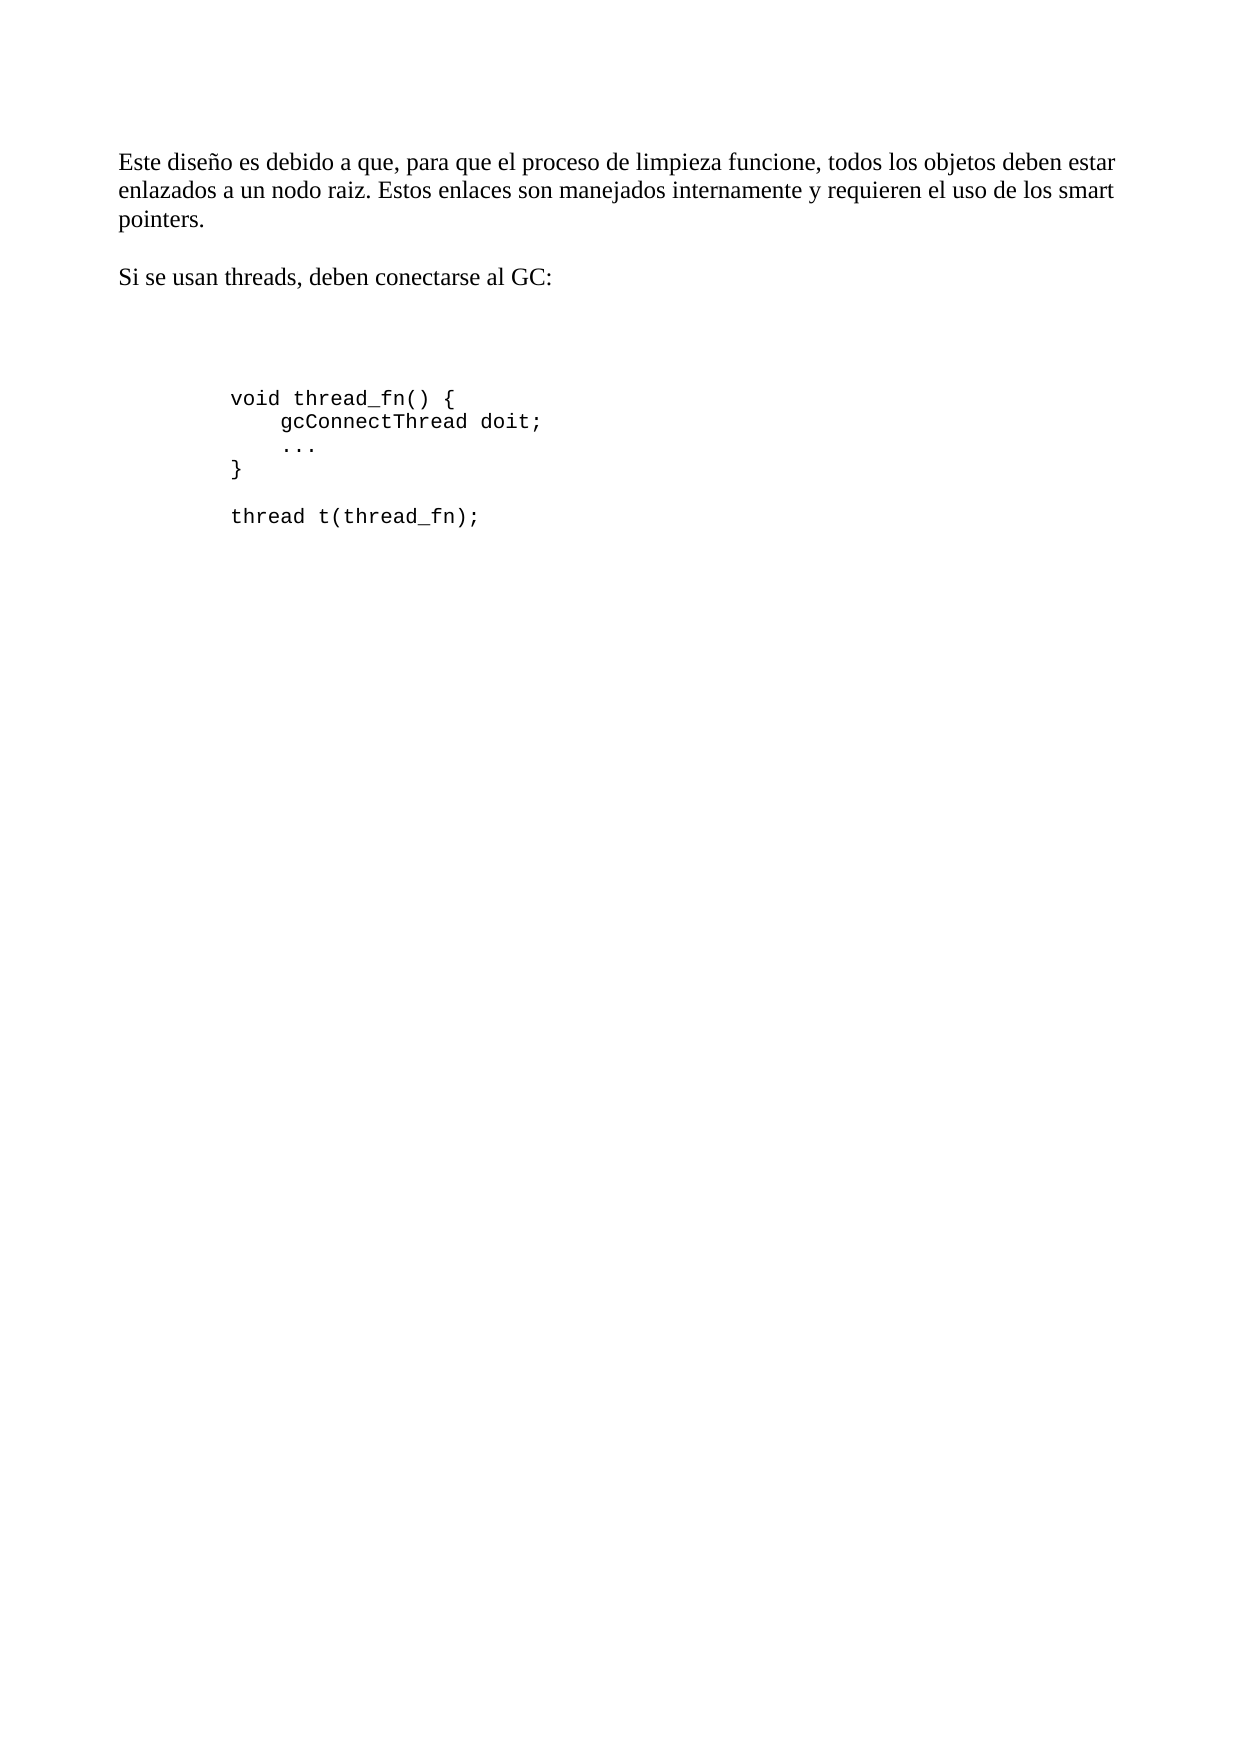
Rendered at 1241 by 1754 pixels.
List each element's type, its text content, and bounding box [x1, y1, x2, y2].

text Si se usan threads, deben conectarse al GC: [118, 262, 1122, 291]
text void thread_fn() { [230, 387, 1084, 411]
text ... [230, 435, 1084, 458]
text thread t(thread_fn); [230, 506, 1084, 529]
text gcConnectThread doit; [230, 411, 1084, 435]
text Este diseño es debido a que, para que el proceso de limpieza funcione, todos los objetos deben estar enlazados a un nodo raiz. Estos enlaces son manejados internamente y requieren el uso de los smart pointers. [118, 147, 1122, 233]
text } [230, 458, 1084, 482]
